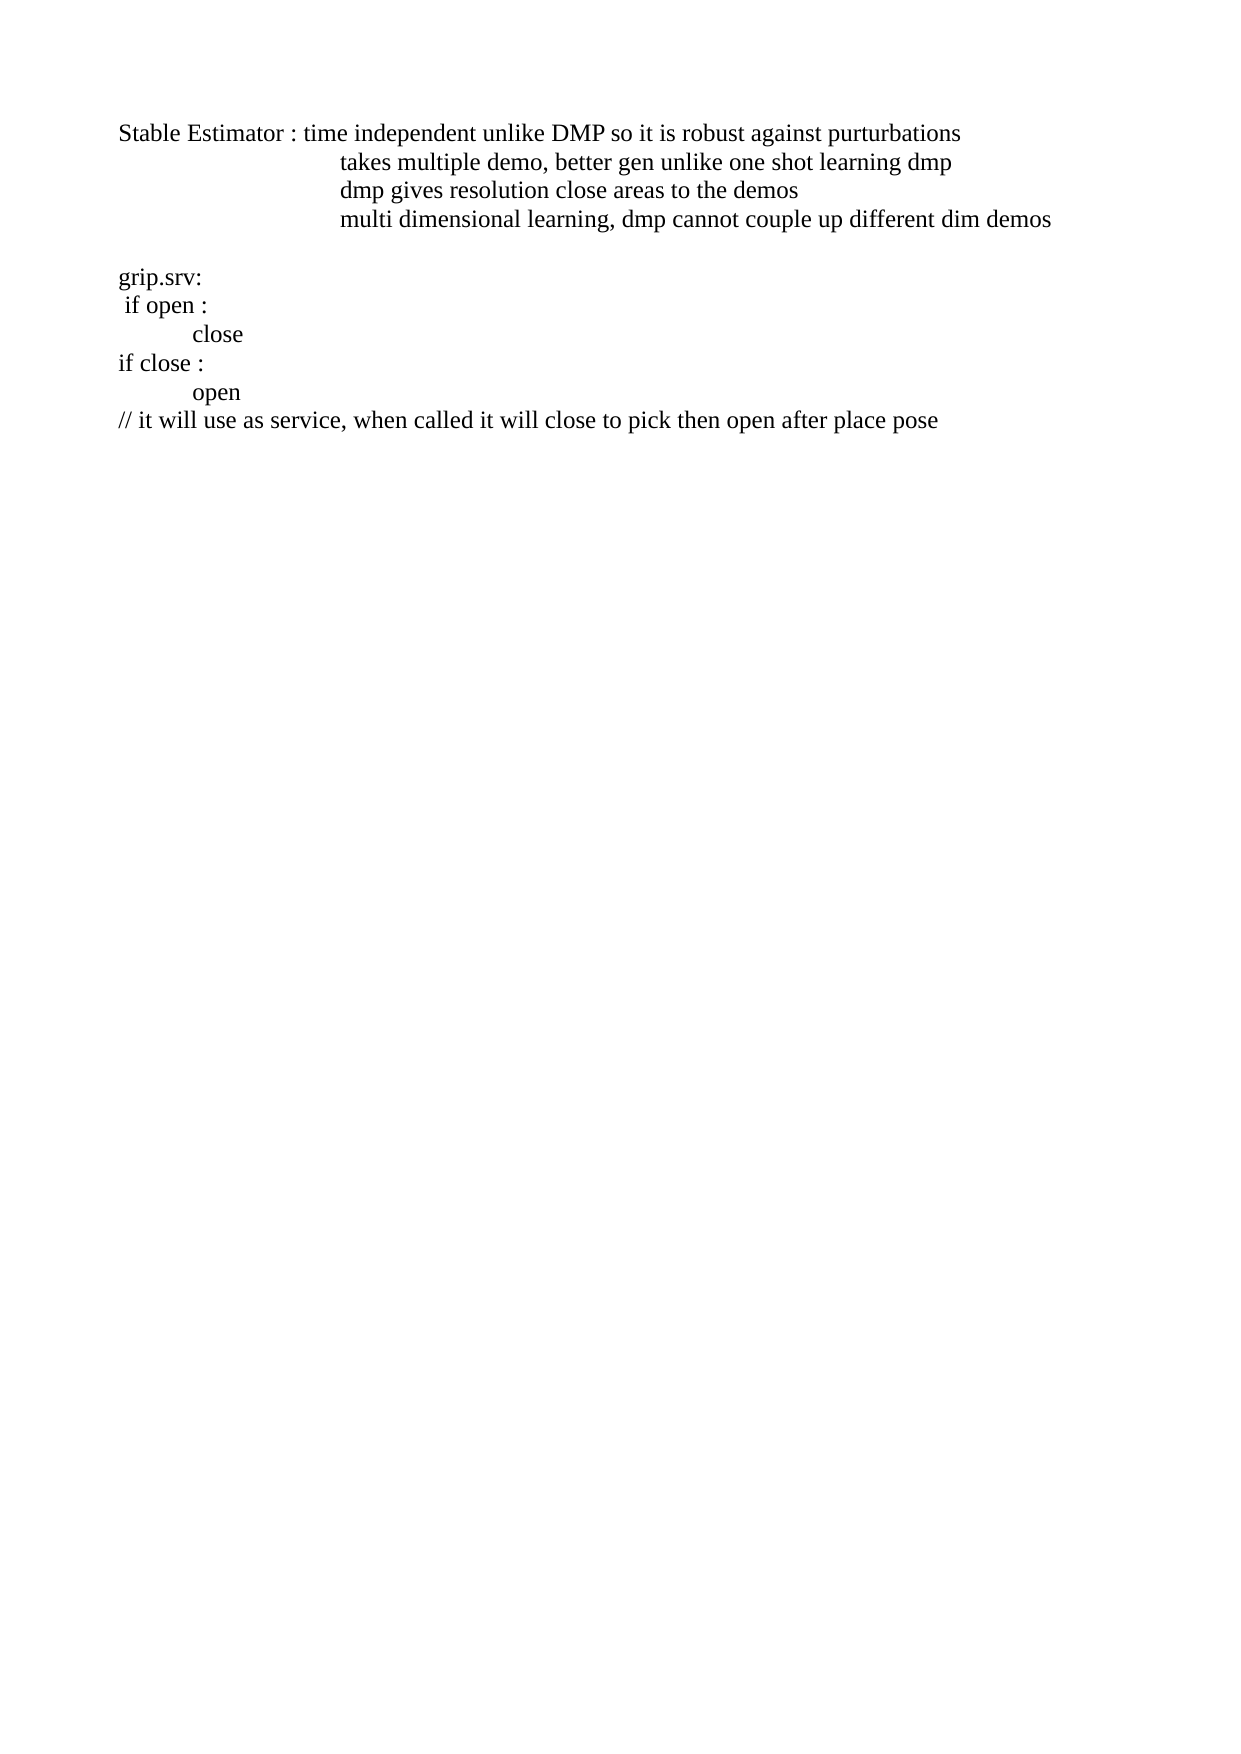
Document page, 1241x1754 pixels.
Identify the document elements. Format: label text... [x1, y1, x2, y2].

text if open : [118, 291, 1122, 319]
text takes multiple demo, better gen unlike one shot learning dmp [118, 147, 1122, 176]
text dmp gives resolution close areas to the demos [118, 176, 1122, 204]
text Stable Estimator : time independent unlike DMP so it is robust against purturbations [118, 118, 1122, 147]
text open [118, 377, 1122, 406]
text close [118, 319, 1122, 348]
text if close : [118, 348, 1122, 377]
text multi dimensional learning, dmp cannot couple up different dim demos [118, 204, 1122, 233]
text // it will use as service, when called it will close to pick then open after place pose [118, 406, 1122, 434]
text grip.srv: [118, 262, 1122, 291]
